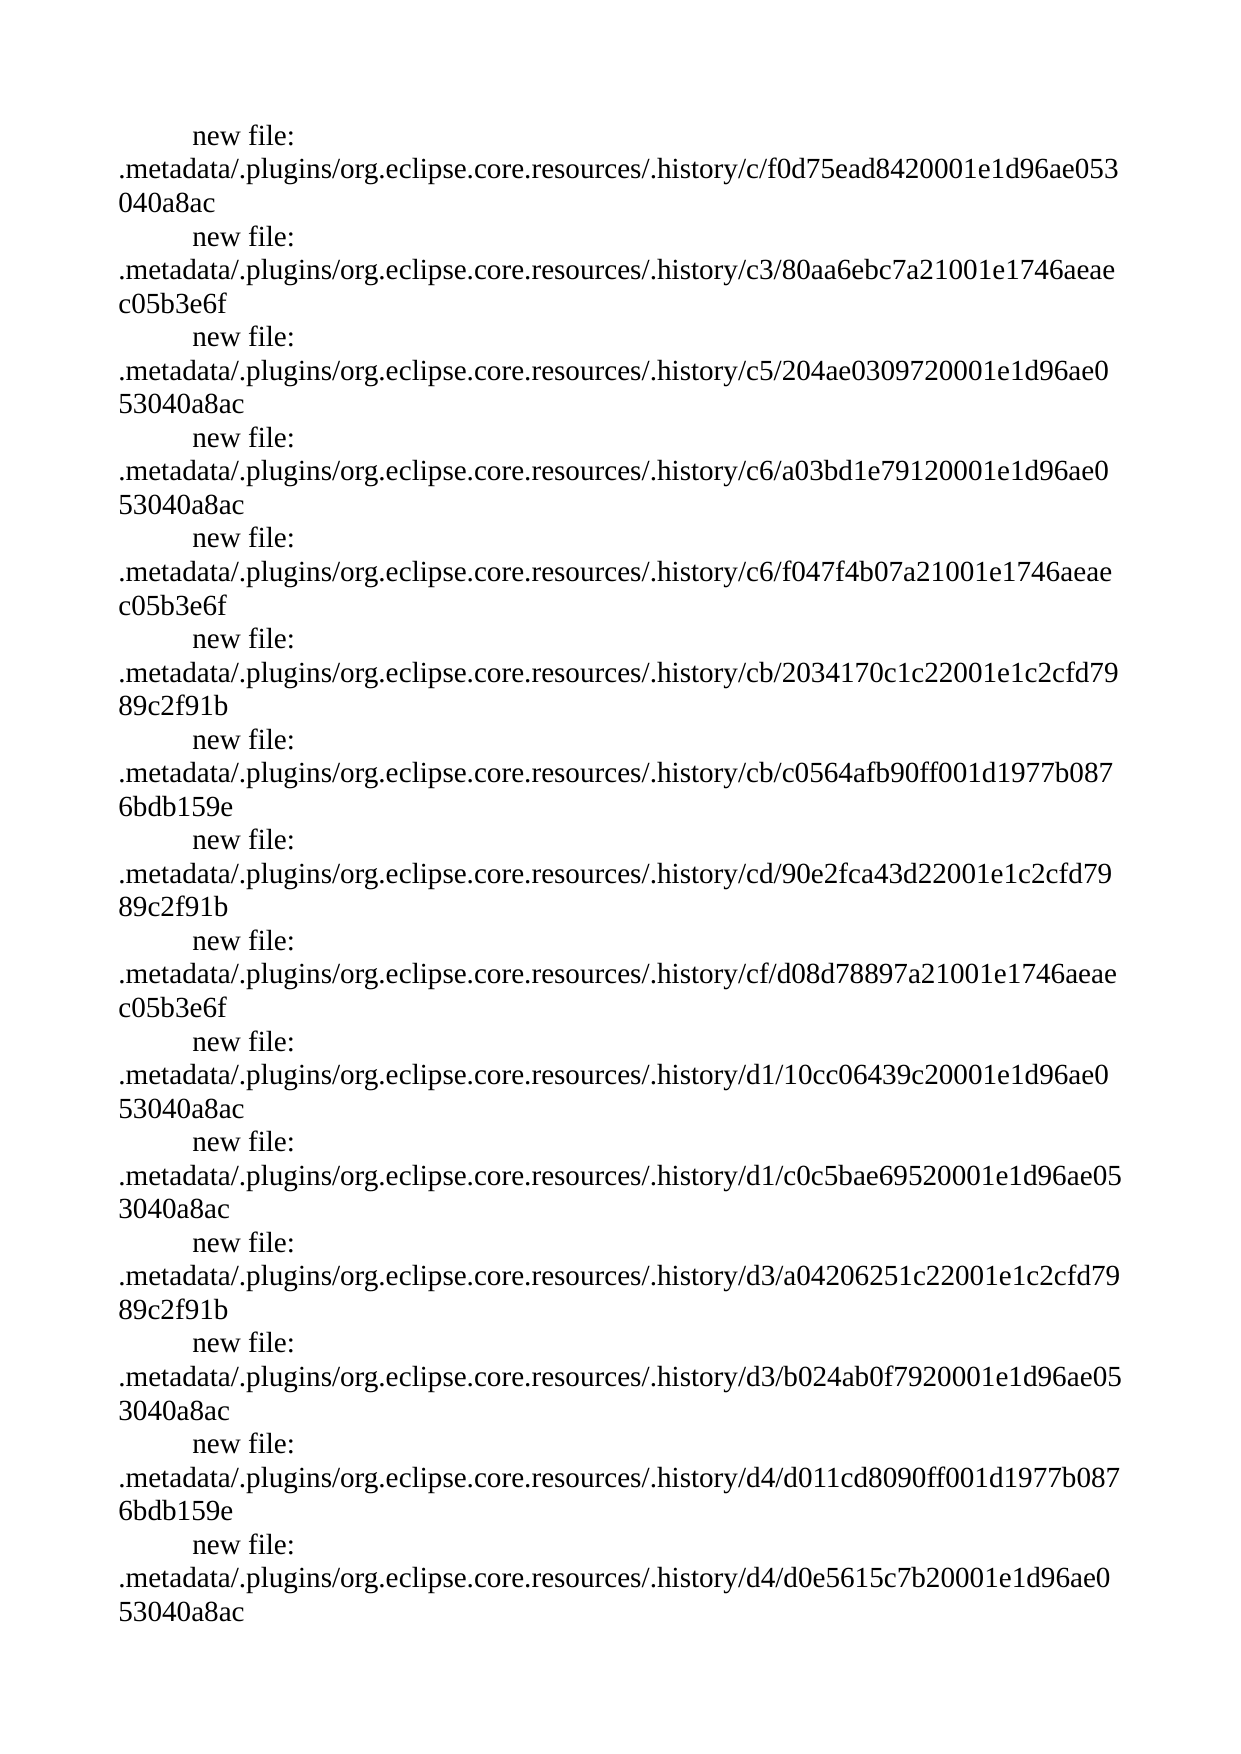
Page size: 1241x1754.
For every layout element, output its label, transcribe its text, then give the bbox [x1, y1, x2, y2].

text new file: .metadata/.plugins/org.eclipse.core.resources/.history/cf/d08d78897a21001e1746aeaec05b3e6f [118, 923, 1122, 1024]
text new file: .metadata/.plugins/org.eclipse.core.resources/.history/cb/c0564afb90ff001d1977b0876bdb159e [118, 722, 1122, 822]
text new file: .metadata/.plugins/org.eclipse.core.resources/.history/d1/10cc06439c20001e1d96ae053040a8ac [118, 1024, 1122, 1124]
text new file: .metadata/.plugins/org.eclipse.core.resources/.history/d4/d011cd8090ff001d1977b0876bdb159e [118, 1426, 1122, 1527]
text new file: .metadata/.plugins/org.eclipse.core.resources/.history/cb/2034170c1c22001e1c2cfd7989c2f91b [118, 621, 1122, 722]
text new file: .metadata/.plugins/org.eclipse.core.resources/.history/d3/a04206251c22001e1c2cfd7989c2f91b [118, 1225, 1122, 1326]
text new file: .metadata/.plugins/org.eclipse.core.resources/.history/c3/80aa6ebc7a21001e1746aeaec05b3e6f [118, 219, 1122, 319]
text new file: .metadata/.plugins/org.eclipse.core.resources/.history/d3/b024ab0f7920001e1d96ae053040a8ac [118, 1326, 1122, 1426]
text new file: .metadata/.plugins/org.eclipse.core.resources/.history/c/f0d75ead8420001e1d96ae053040a8ac [118, 118, 1122, 219]
text new file: .metadata/.plugins/org.eclipse.core.resources/.history/cd/90e2fca43d22001e1c2cfd7989c2f91b [118, 822, 1122, 923]
text new file: .metadata/.plugins/org.eclipse.core.resources/.history/c6/a03bd1e79120001e1d96ae053040a8ac [118, 420, 1122, 521]
text new file: .metadata/.plugins/org.eclipse.core.resources/.history/d1/c0c5bae69520001e1d96ae053040a8ac [118, 1124, 1122, 1225]
text new file: .metadata/.plugins/org.eclipse.core.resources/.history/c5/204ae0309720001e1d96ae053040a8ac [118, 319, 1122, 420]
text new file: .metadata/.plugins/org.eclipse.core.resources/.history/c6/f047f4b07a21001e1746aeaec05b3e6f [118, 521, 1122, 621]
text new file: .metadata/.plugins/org.eclipse.core.resources/.history/d4/d0e5615c7b20001e1d96ae053040a8ac [118, 1527, 1122, 1627]
